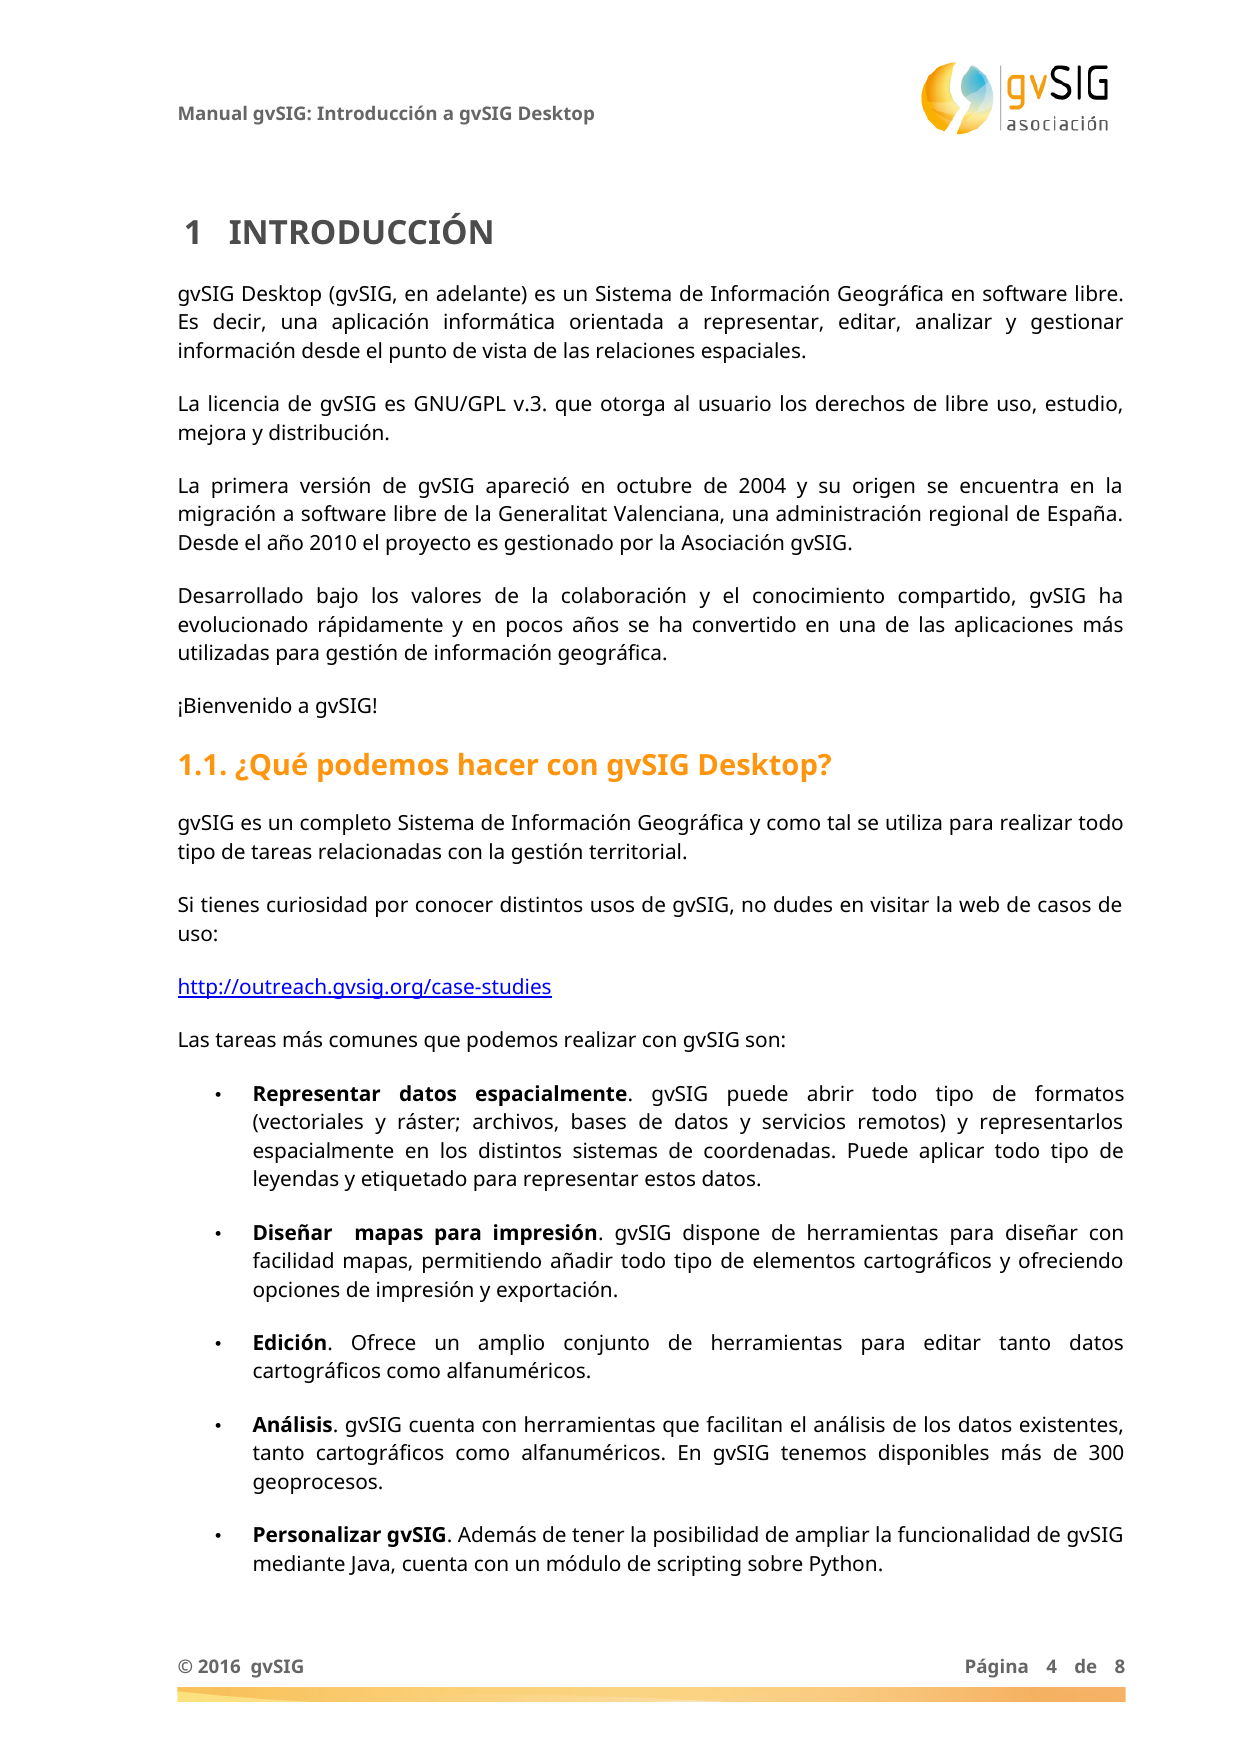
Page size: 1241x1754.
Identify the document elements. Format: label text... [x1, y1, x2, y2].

list Personalizar gvSIG. Además de tener la posibilidad de ampliar la funcionalidad de gvSIG mediante Java, cuenta con un módulo de scripting sobre Python. [215, 1520, 1125, 1577]
text Las tareas más comunes que podemos realizar con gvSIG son: [177, 1026, 1125, 1054]
list Diseñar mapas para impresión. gvSIG dispone de herramientas para diseñar con facilidad mapas, permitiendo añadir todo tipo de elementos cartográficos y ofreciendo opciones de impresión y exportación. [215, 1218, 1125, 1303]
list Representar datos espacialmente. gvSIG puede abrir todo tipo de formatos (vectoriales y ráster; archivos, bases de datos y servicios remotos) y representarlos espacialmente en los distintos sistemas de coordenadas. Puede aplicar todo tipo de leyendas y etiquetado para representar estos datos. [215, 1079, 1125, 1193]
text http://outreach.gvsig.org/case-studies [177, 972, 1125, 1001]
picture [177, 1687, 1126, 1702]
list Análisis. gvSIG cuenta con herramientas que facilitan el análisis de los datos existentes, tanto cartográficos como alfanuméricos. En gvSIG tenemos disponibles más de 300 geoprocesos. [215, 1410, 1125, 1495]
text La primera versión de gvSIG apareció en octubre de 2004 y su origen se encuentra en la migración a software libre de la Generalitat Valenciana, una administración regional de España. Desde el año 2010 el proyecto es gestionado por la Asociación gvSIG. [177, 471, 1125, 556]
text gvSIG es un completo Sistema de Información Geográfica y como tal se utiliza para realizar todo tipo de tareas relacionadas con la gestión territorial. [177, 808, 1125, 865]
text La licencia de gvSIG es GNU/GPL v.3. que otorga al usuario los derechos de libre uso, estudio, mejora y distribución. [177, 389, 1125, 446]
text Desarrollado bajo los valores de la colaboración y el conocimiento compartido, gvSIG ha evolucionado rápidamente y en pocos años se ha convertido en una de las aplicaciones más utilizadas para gestión de información geográfica. [177, 581, 1125, 667]
text ¡Bienvenido a gvSIG! [177, 692, 1125, 720]
list Edición. Ofrece un amplio conjunto de herramientas para editar tanto datos cartográficos como alfanuméricos. [215, 1328, 1125, 1385]
subtitle Introducción [183, 208, 1125, 254]
text Si tienes curiosidad por conocer distintos usos de gvSIG, no dudes en visitar la web de casos de uso: [177, 890, 1125, 947]
subtitle 1.1. ¿Qué podemos hacer con gvSIG Desktop? [177, 744, 1125, 783]
picture [902, 47, 1122, 148]
text gvSIG Desktop (gvSIG, en adelante) es un Sistema de Información Geográfica en software libre. Es decir, una aplicación informática orientada a representar, editar, analizar y gestionar información desde el punto de vista de las relaciones espaciales. [177, 279, 1125, 364]
